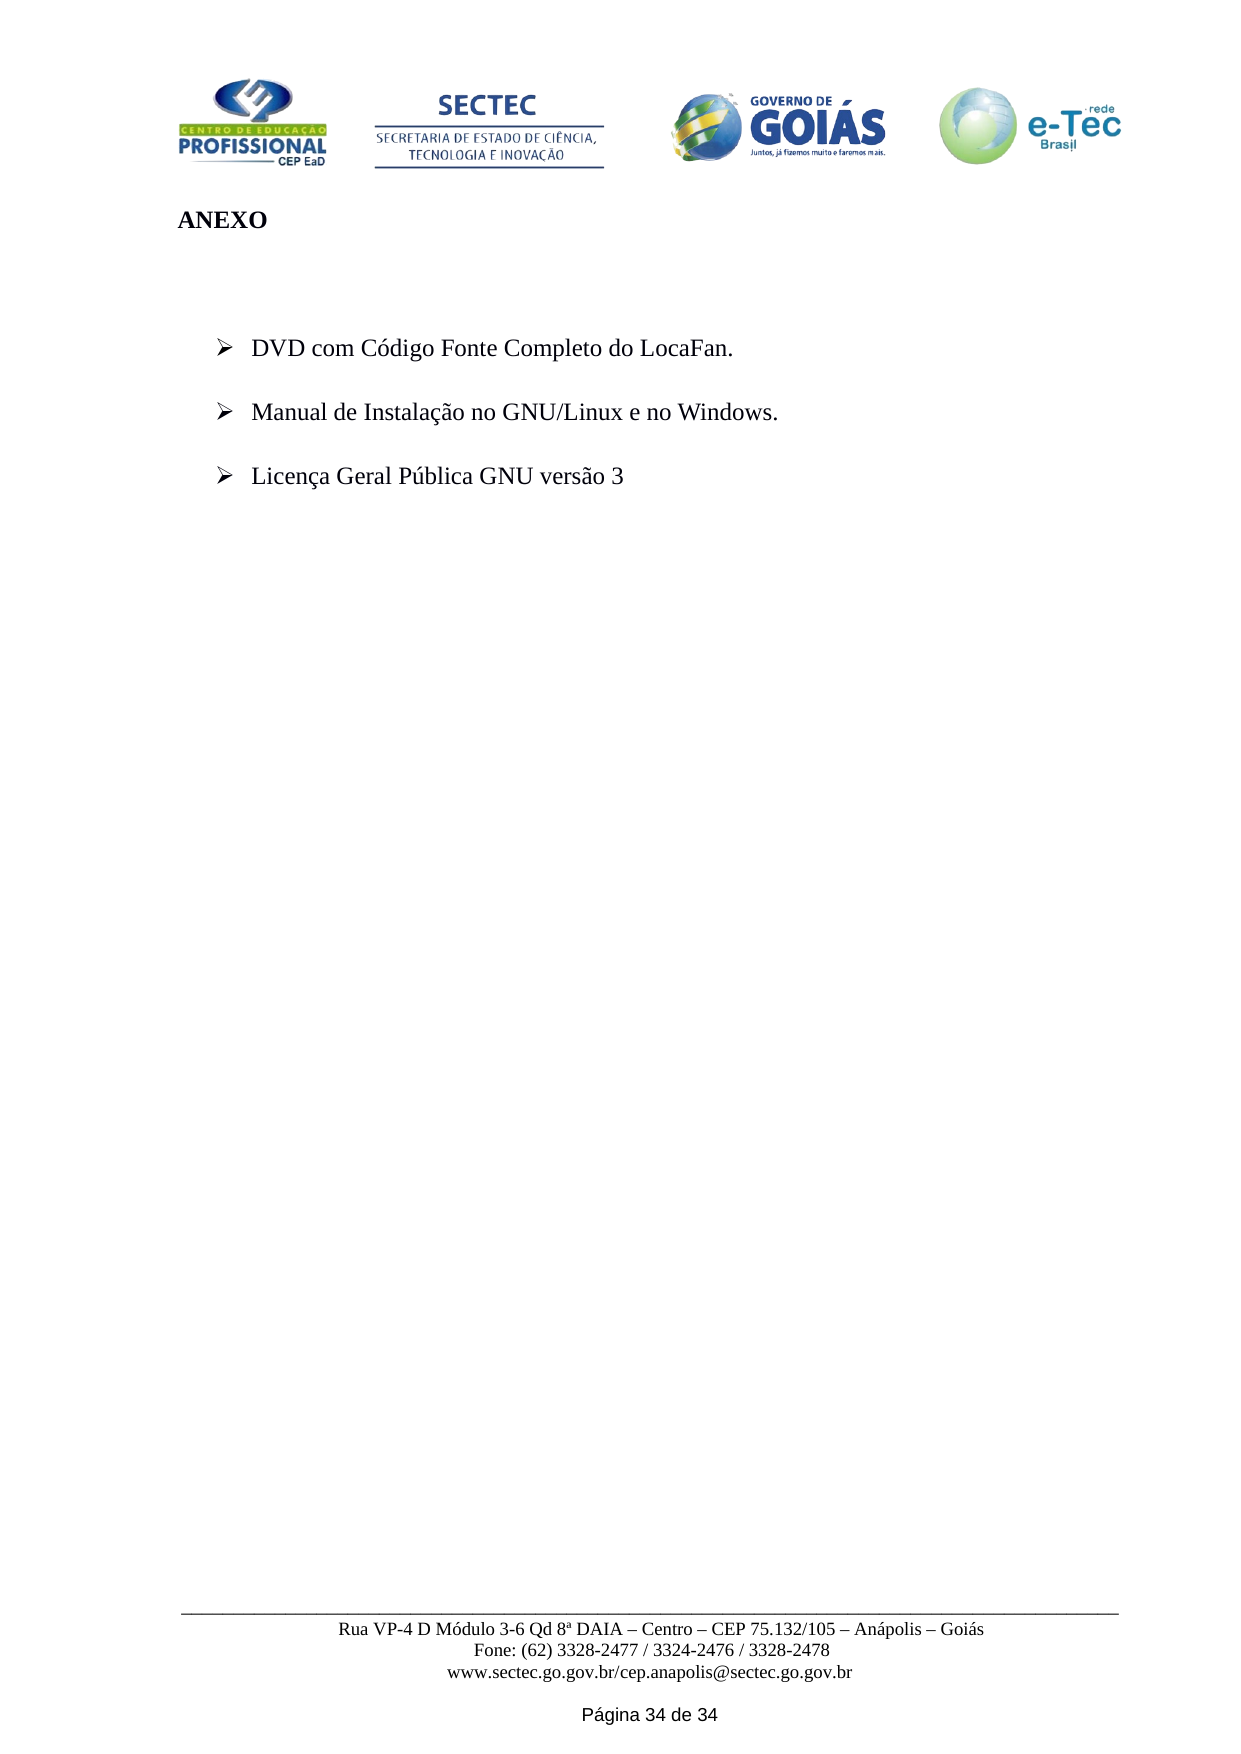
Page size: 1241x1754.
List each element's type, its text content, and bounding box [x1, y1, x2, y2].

list Manual de Instalação no GNU/Linux e no Windows. [215, 397, 1122, 426]
list Licença Geral Pública GNU versão 3 [215, 461, 1122, 489]
text ANEXO [177, 205, 1122, 234]
picture [177, 75, 1123, 176]
list DVD com Código Fonte Completo do LocaFan. [215, 333, 1122, 362]
